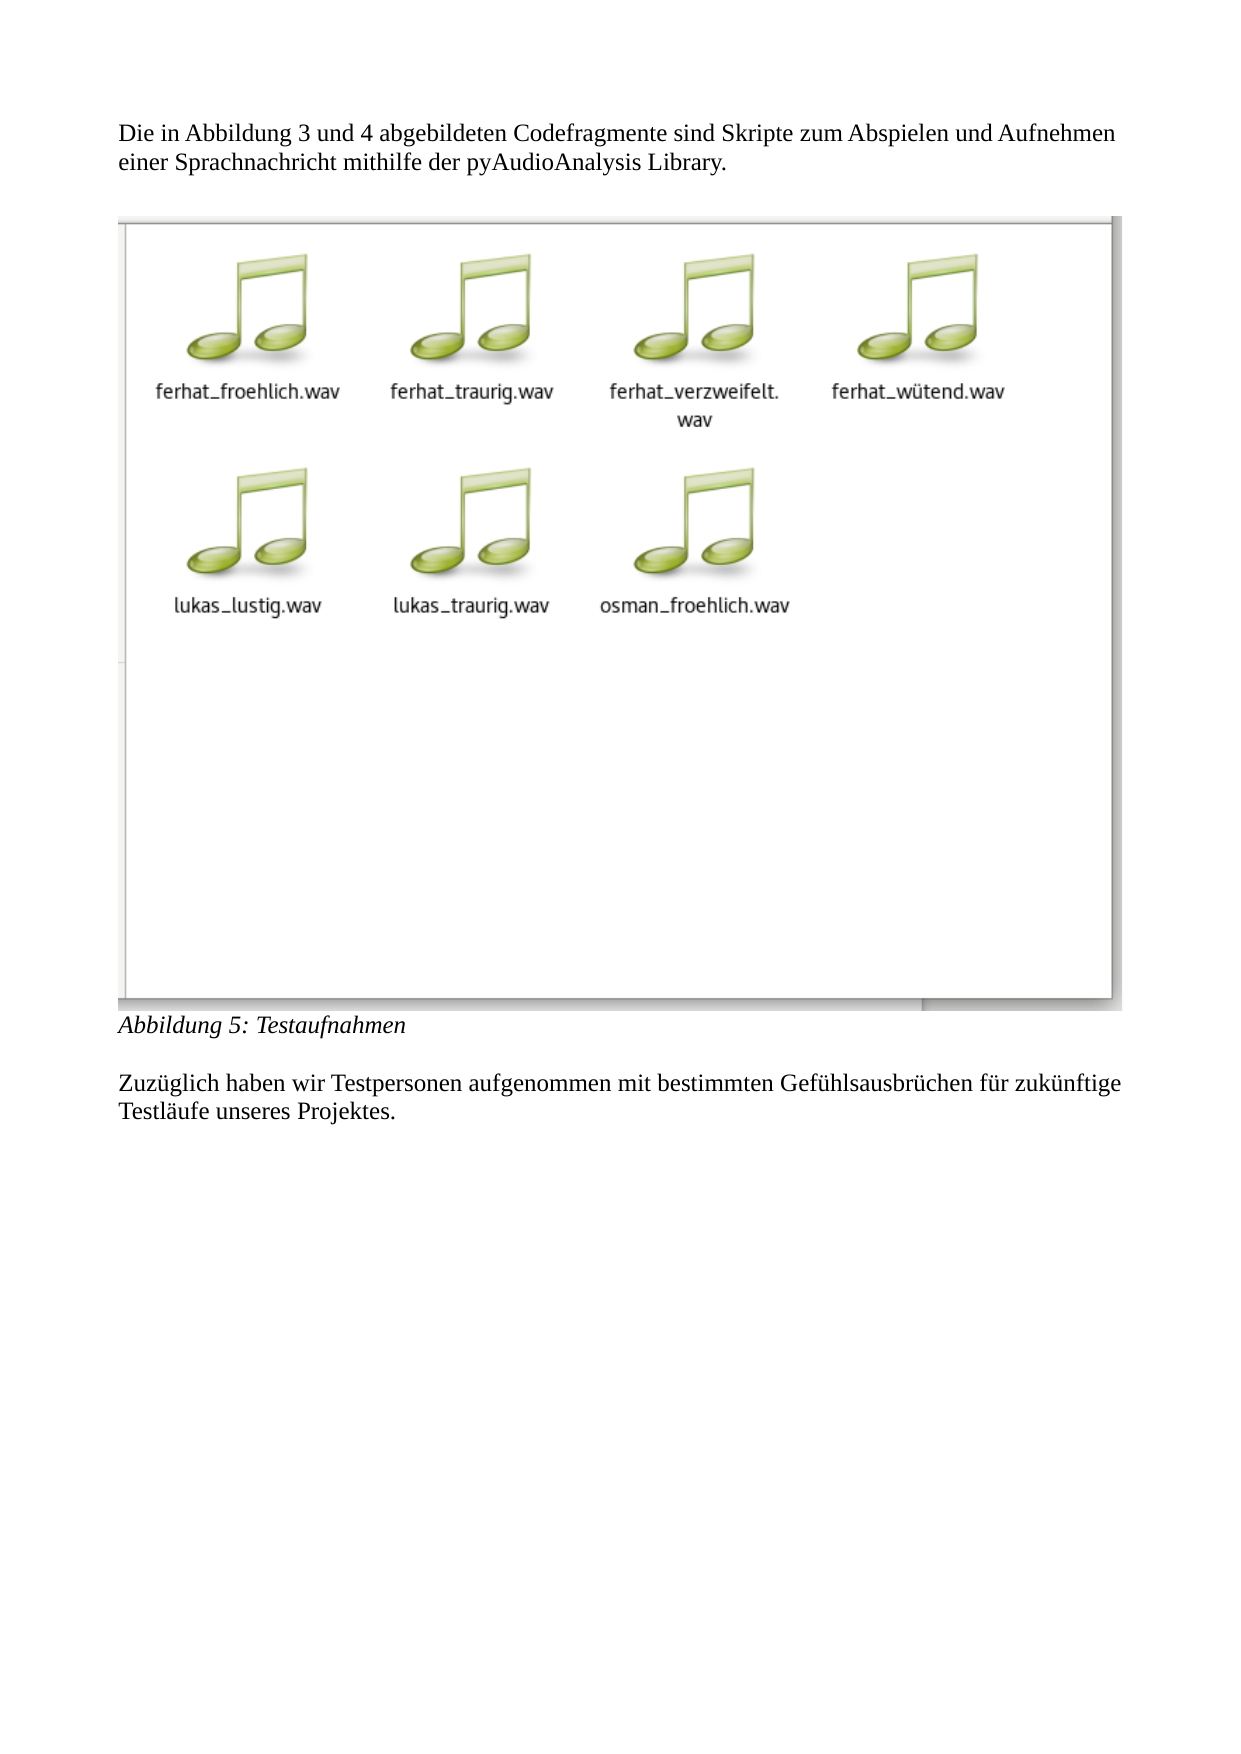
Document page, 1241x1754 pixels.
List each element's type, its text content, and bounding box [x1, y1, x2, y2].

text Die in Abbildung 3 und 4 abgebildeten Codefragmente sind Skripte zum Abspielen und Aufnehmen einer Sprachnachricht mithilfe der pyAudioAnalysis Library. [118, 118, 1122, 176]
text Zuzüglich haben wir Testpersonen aufgenommen mit bestimmten Gefühlsausbrüchen für zukünftige Testläufe unseres Projektes. [118, 1068, 1122, 1125]
picture [118, 216, 1123, 1011]
text Abbildung 5: Testaufnahmen [118, 1011, 1122, 1039]
